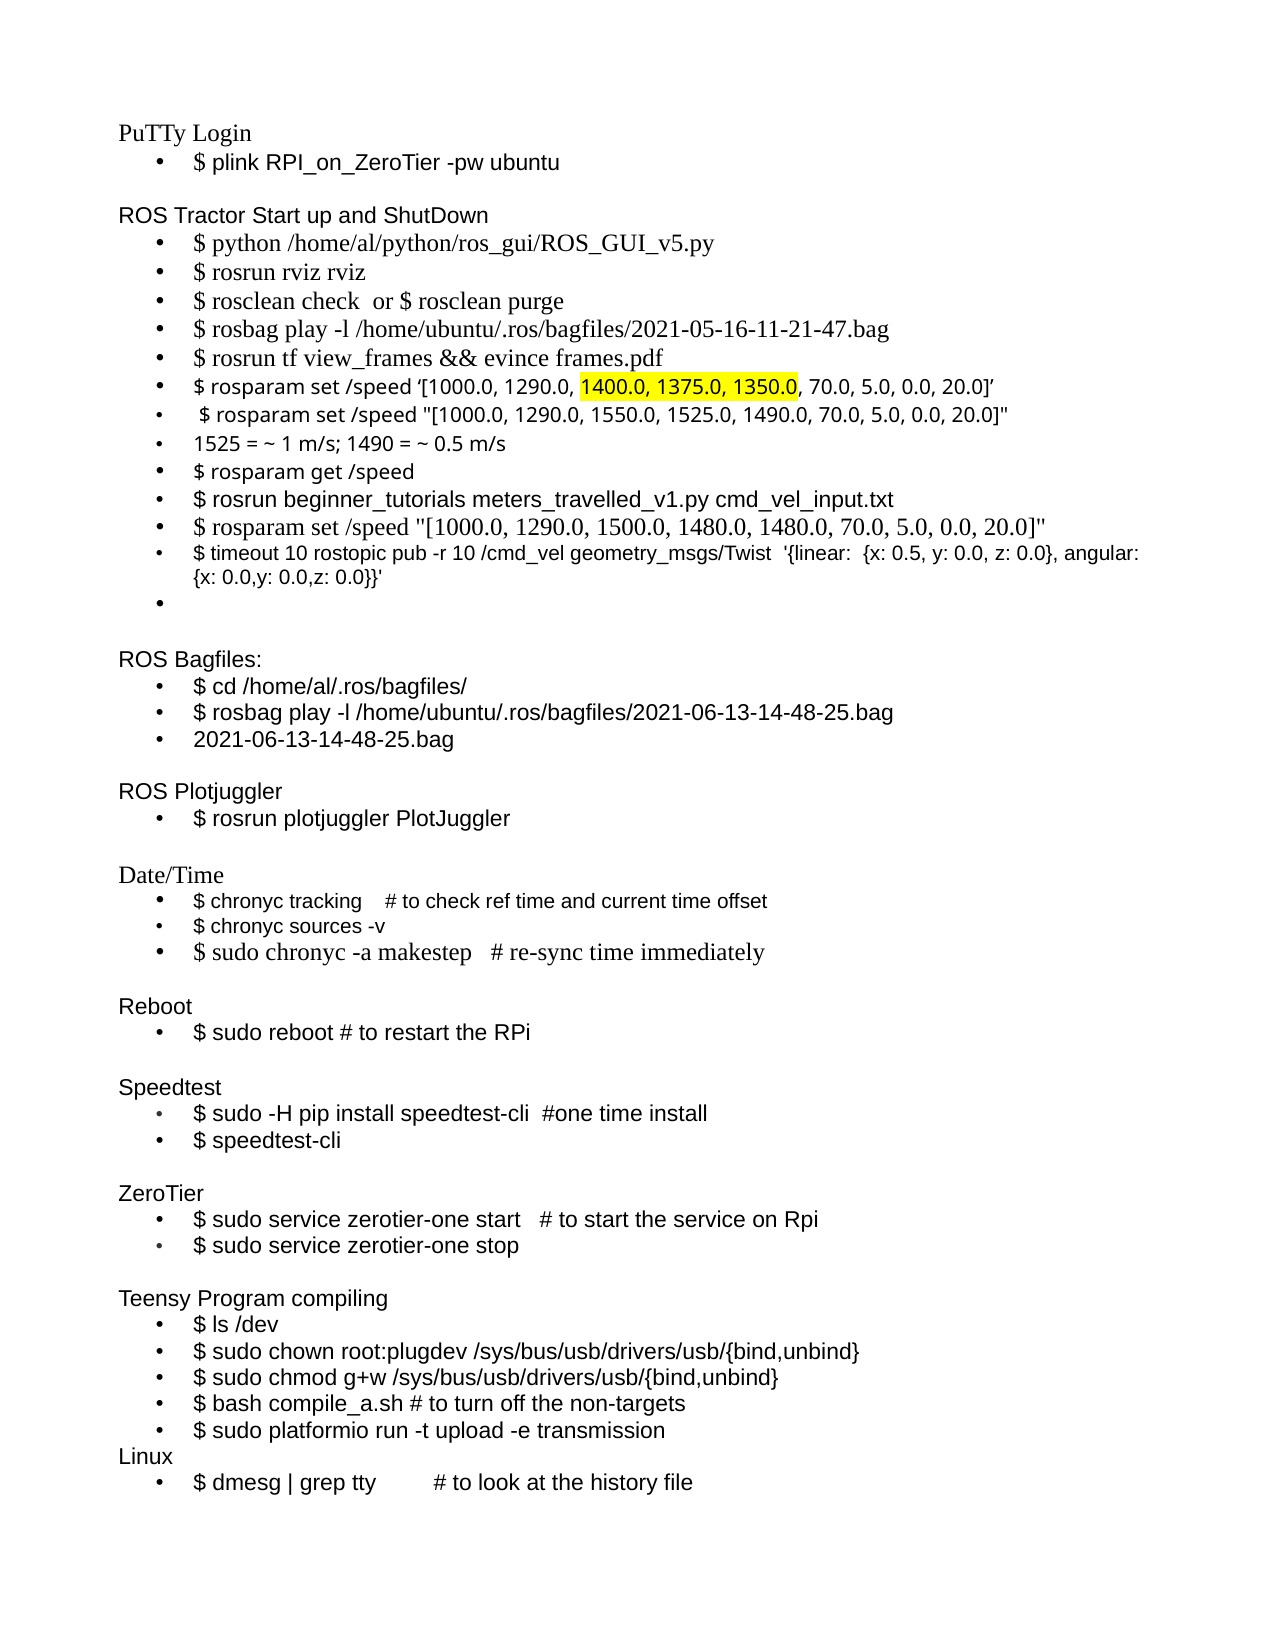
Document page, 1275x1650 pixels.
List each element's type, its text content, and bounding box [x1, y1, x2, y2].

list $ speedtest-cli [156, 1127, 1157, 1153]
list $ sudo chmod g+w /sys/bus/usb/drivers/usb/{bind,unbind} [156, 1364, 1157, 1390]
text Linux [118, 1443, 1157, 1469]
text Speedtest [118, 1074, 1157, 1100]
text ROS Tractor Start up and ShutDown [118, 202, 1157, 228]
text Teensy Program compiling [118, 1285, 1157, 1311]
text ROS Plotjuggler [118, 778, 1157, 804]
text ROS Bagfiles: [118, 646, 1157, 673]
list $ rosparam get /speed [156, 457, 1157, 486]
list $ rosrun beginner_tutorials meters_travelled_v1.py cmd_vel_input.txt [156, 486, 1157, 512]
list $ rosclean check or $ rosclean purge [156, 286, 1157, 314]
list $ plink RPI_on_ZeroTier -pw ubuntu [156, 147, 1157, 176]
list $ rosrun tf view_frames && evince frames.pdf [156, 343, 1157, 372]
list $ chronyc sources -v [156, 913, 1157, 937]
list $ sudo chronyc -a makestep # re-sync time immediately [156, 937, 1157, 966]
list $ rosbag play -l /home/ubuntu/.ros/bagfiles/2021-06-13-14-48-25.bag [156, 699, 1157, 726]
list $ chronyc tracking # to check ref time and current time offset [156, 888, 1157, 913]
list $ rosbag play -l /home/ubuntu/.ros/bagfiles/2021-05-16-11-21-47.bag [156, 314, 1157, 343]
list $ bash compile_a.sh # to turn off the non-targets [156, 1390, 1157, 1417]
list $ sudo service zerotier-one stop [156, 1232, 1157, 1258]
list 1525 = ~ 1 m/s; 1490 = ~ 0.5 m/s [156, 429, 1157, 457]
list $ rosparam set /speed "[1000.0, 1290.0, 1550.0, 1525.0, 1490.0, 70.0, 5.0, 0.0, 20.0]" [156, 401, 1157, 429]
list $ rosparam set /speed "[1000.0, 1290.0, 1500.0, 1480.0, 1480.0, 70.0, 5.0, 0.0, 20.0]" [156, 512, 1157, 541]
list $ rosrun plotjuggler PlotJuggler [156, 804, 1157, 831]
list $ python /home/al/python/ros_gui/ROS_GUI_v5.py [156, 228, 1157, 257]
text Reboot [118, 993, 1157, 1019]
text PuTTy Login [118, 118, 1157, 147]
list $ timeout 10 rostopic pub -r 10 /cmd_vel geometry_msgs/Twist '{linear: {x: 0.5, y: 0.0, z: 0.0}, angular: {x: 0.0,y: 0.0,z: 0.0}}' [156, 541, 1157, 589]
text ZeroTier [118, 1179, 1157, 1206]
list $ ls /dev [156, 1311, 1157, 1338]
text Date/Time [118, 860, 1157, 888]
list $ rosrun rviz rviz [156, 257, 1157, 286]
list $ cd /home/al/.ros/bagfiles/ [156, 673, 1157, 699]
list 2021-06-13-14-48-25.bag [156, 726, 1157, 752]
list $ dmesg | grep tty # to look at the history file [156, 1469, 1157, 1496]
list $ sudo reboot # to restart the RPi [156, 1019, 1157, 1045]
list $ sudo -H pip install speedtest-cli #one time install [156, 1100, 1157, 1127]
list $ rosparam set /speed ‘[1000.0, 1290.0, 1400.0, 1375.0, 1350.0, 70.0, 5.0, 0.0, 20.0]’ [156, 372, 1157, 401]
list $ sudo platformio run -t upload -e transmission [156, 1417, 1157, 1443]
list $ sudo chown root:plugdev /sys/bus/usb/drivers/usb/{bind,unbind} [156, 1338, 1157, 1364]
list $ sudo service zerotier-one start # to start the service on Rpi [156, 1206, 1157, 1232]
